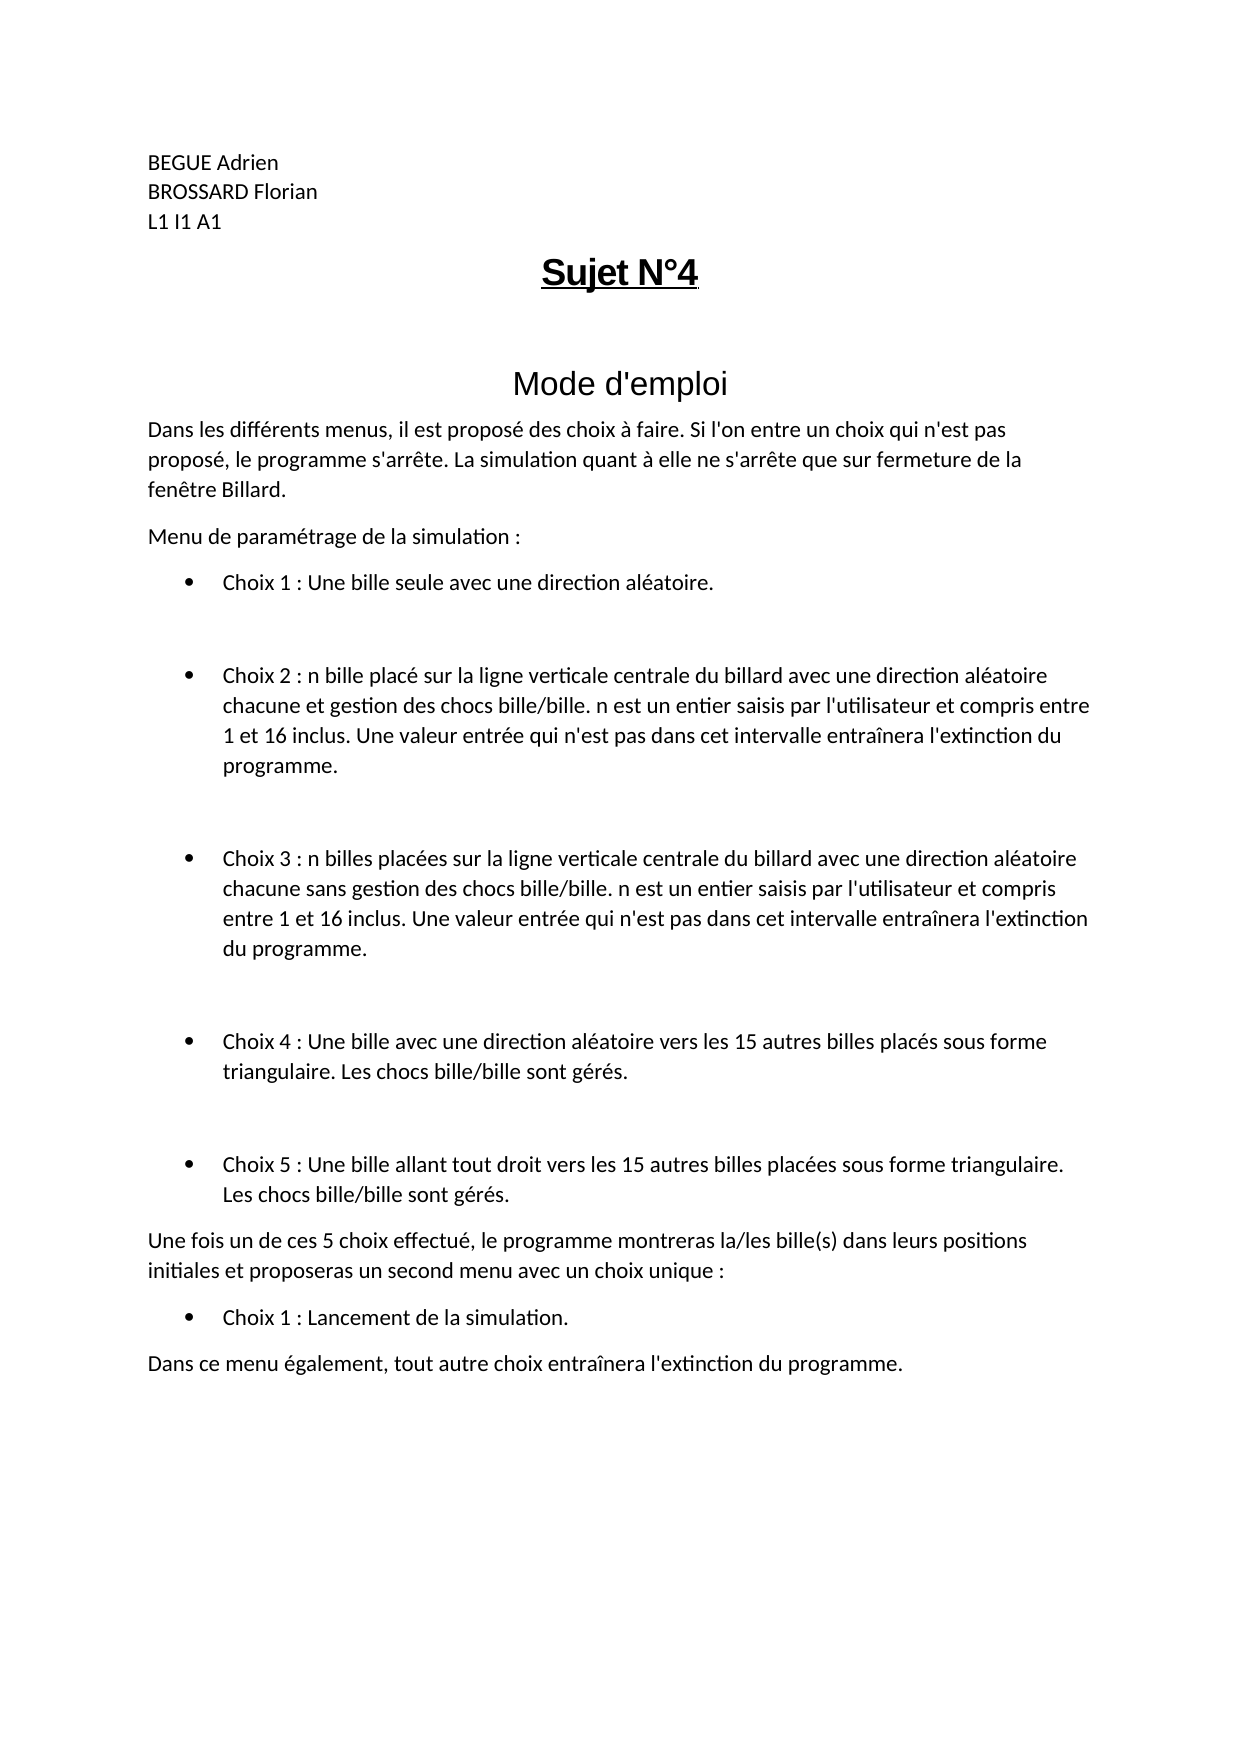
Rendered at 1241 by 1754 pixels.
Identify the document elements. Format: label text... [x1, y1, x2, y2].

list Choix 2 : n bille placé sur la ligne verticale centrale du billard avec une direction aléatoire chacune et gestion des chocs bille/bille. n est un entier saisis par l'utilisateur et compris entre 1 et 16 inclus. Une valeur entrée qui n'est pas dans cet intervalle entraînera l'extinction du programme. [185, 661, 1093, 779]
text L1 I1 A1 [148, 207, 1093, 235]
subtitle Mode d'emploi [148, 364, 1093, 403]
list Choix 4 : Une bille avec une direction aléatoire vers les 15 autres billes placés sous forme triangulaire. Les chocs bille/bille sont gérés. [185, 1027, 1093, 1085]
list Choix 1 : Lancement de la simulation. [185, 1303, 1093, 1331]
text BEGUE Adrien [148, 148, 1093, 176]
list Choix 5 : Une bille allant tout droit vers les 15 autres billes placées sous forme triangulaire. Les chocs bille/bille sont gérés. [185, 1150, 1093, 1208]
text Une fois un de ces 5 choix effectué, le programme montreras la/les bille(s) dans leurs positions initiales et proposeras un second menu avec un choix unique : [148, 1227, 1093, 1284]
text Dans ce menu également, tout autre choix entraînera l'extinction du programme. [148, 1349, 1093, 1378]
text Sujet N°4 [148, 250, 1093, 293]
list Choix 1 : Une bille seule avec une direction aléatoire. [185, 568, 1093, 596]
list Choix 3 : n billes placées sur la ligne verticale centrale du billard avec une direction aléatoire chacune sans gestion des chocs bille/bille. n est un entier saisis par l'utilisateur et compris entre 1 et 16 inclus. Une valeur entrée qui n'est pas dans cet intervalle entraînera l'extinction du programme. [185, 844, 1093, 962]
text Dans les différents menus, il est proposé des choix à faire. Si l'on entre un choix qui n'est pas proposé, le programme s'arrête. La simulation quant à elle ne s'arrête que sur fermeture de la fenêtre Billard. [148, 415, 1093, 503]
text Menu de paramétrage de la simulation : [148, 522, 1093, 550]
text BROSSARD Florian [148, 177, 1093, 206]
